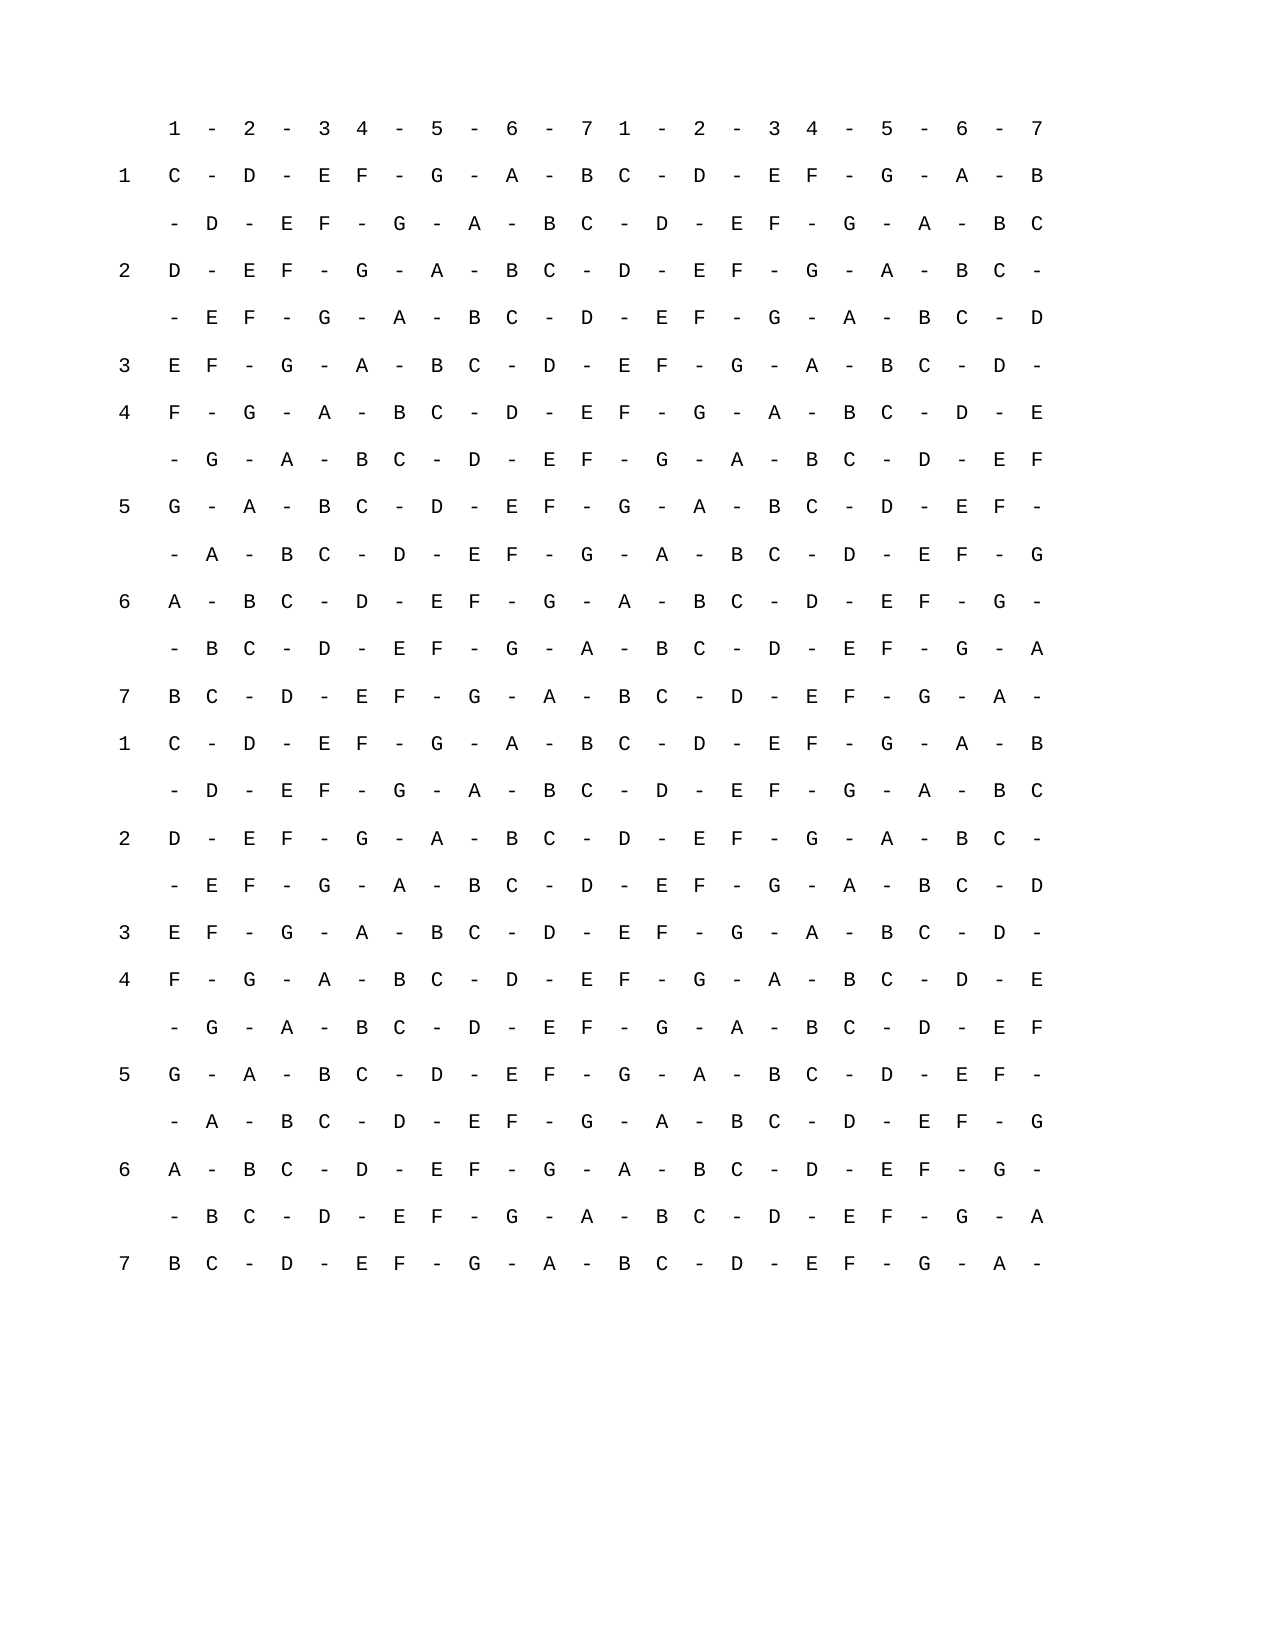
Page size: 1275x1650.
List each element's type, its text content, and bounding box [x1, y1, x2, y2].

text 1 C - D - E F - G - A - B C - D - E F - G - A - B [118, 733, 1157, 757]
text 3 E F - G - A - B C - D - E F - G - A - B C - D - [118, 354, 1157, 378]
text - B C - D - E F - G - A - B C - D - E F - G - A [118, 638, 1157, 662]
text - A - B C - D - E F - G - A - B C - D - E F - G [118, 544, 1157, 567]
text - E F - G - A - B C - D - E F - G - A - B C - D [118, 875, 1157, 898]
text 7 B C - D - E F - G - A - B C - D - E F - G - A - [118, 1253, 1157, 1277]
text 4 F - G - A - B C - D - E F - G - A - B C - D - E [118, 969, 1157, 993]
text 4 F - G - A - B C - D - E F - G - A - B C - D - E [118, 402, 1157, 426]
text 1 C - D - E F - G - A - B C - D - E F - G - A - B [118, 165, 1157, 189]
text - D - E F - G - A - B C - D - E F - G - A - B C [118, 213, 1157, 236]
text 2 D - E F - G - A - B C - D - E F - G - A - B C - [118, 827, 1157, 851]
text - D - E F - G - A - B C - D - E F - G - A - B C [118, 780, 1157, 804]
text 1 - 2 - 3 4 - 5 - 6 - 7 1 - 2 - 3 4 - 5 - 6 - 7 [118, 118, 1157, 142]
text 6 A - B C - D - E F - G - A - B C - D - E F - G - [118, 1158, 1157, 1182]
text - A - B C - D - E F - G - A - B C - D - E F - G [118, 1111, 1157, 1135]
text 6 A - B C - D - E F - G - A - B C - D - E F - G - [118, 591, 1157, 615]
text - G - A - B C - D - E F - G - A - B C - D - E F [118, 449, 1157, 473]
text 5 G - A - B C - D - E F - G - A - B C - D - E F - [118, 1064, 1157, 1088]
text 5 G - A - B C - D - E F - G - A - B C - D - E F - [118, 496, 1157, 520]
text - E F - G - A - B C - D - E F - G - A - B C - D [118, 307, 1157, 331]
text 3 E F - G - A - B C - D - E F - G - A - B C - D - [118, 922, 1157, 946]
text - B C - D - E F - G - A - B C - D - E F - G - A [118, 1206, 1157, 1229]
text 7 B C - D - E F - G - A - B C - D - E F - G - A - [118, 686, 1157, 709]
text 2 D - E F - G - A - B C - D - E F - G - A - B C - [118, 260, 1157, 284]
text - G - A - B C - D - E F - G - A - B C - D - E F [118, 1017, 1157, 1040]
